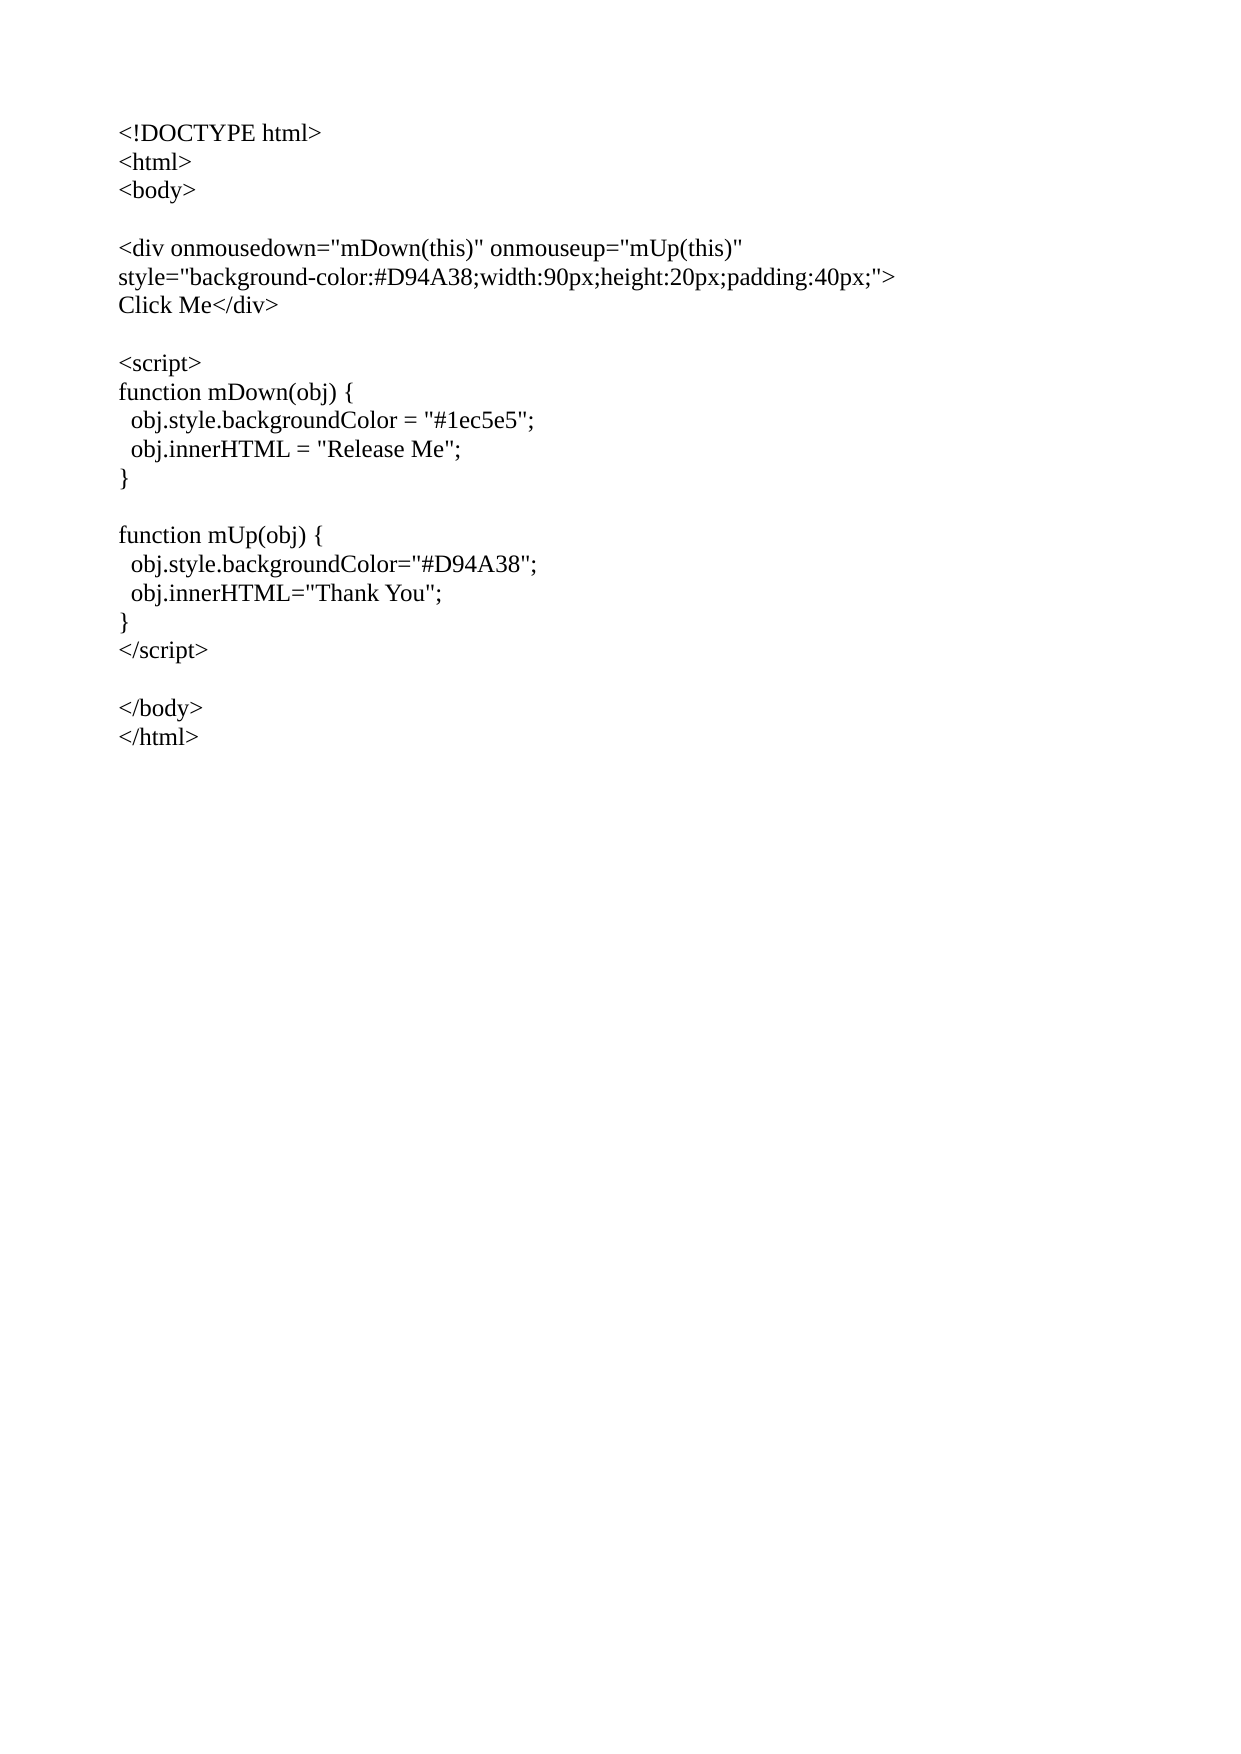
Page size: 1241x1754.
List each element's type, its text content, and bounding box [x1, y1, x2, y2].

text obj.style.backgroundColor = "#1ec5e5"; [118, 406, 1122, 434]
text <body> [118, 176, 1122, 204]
text obj.style.backgroundColor="#D94A38"; [118, 549, 1122, 578]
text } [118, 607, 1122, 636]
text <!DOCTYPE html> [118, 118, 1122, 147]
text function mUp(obj) { [118, 521, 1122, 549]
text </html> [118, 722, 1122, 751]
text <div onmousedown="mDown(this)" onmouseup="mUp(this)" [118, 233, 1122, 262]
text } [118, 463, 1122, 492]
text Click Me</div> [118, 291, 1122, 319]
text style="background-color:#D94A38;width:90px;height:20px;padding:40px;"> [118, 262, 1122, 291]
text </script> [118, 636, 1122, 664]
text obj.innerHTML = "Release Me"; [118, 434, 1122, 463]
text <html> [118, 147, 1122, 176]
text function mDown(obj) { [118, 377, 1122, 406]
text </body> [118, 693, 1122, 722]
text <script> [118, 348, 1122, 377]
text obj.innerHTML="Thank You"; [118, 578, 1122, 607]
